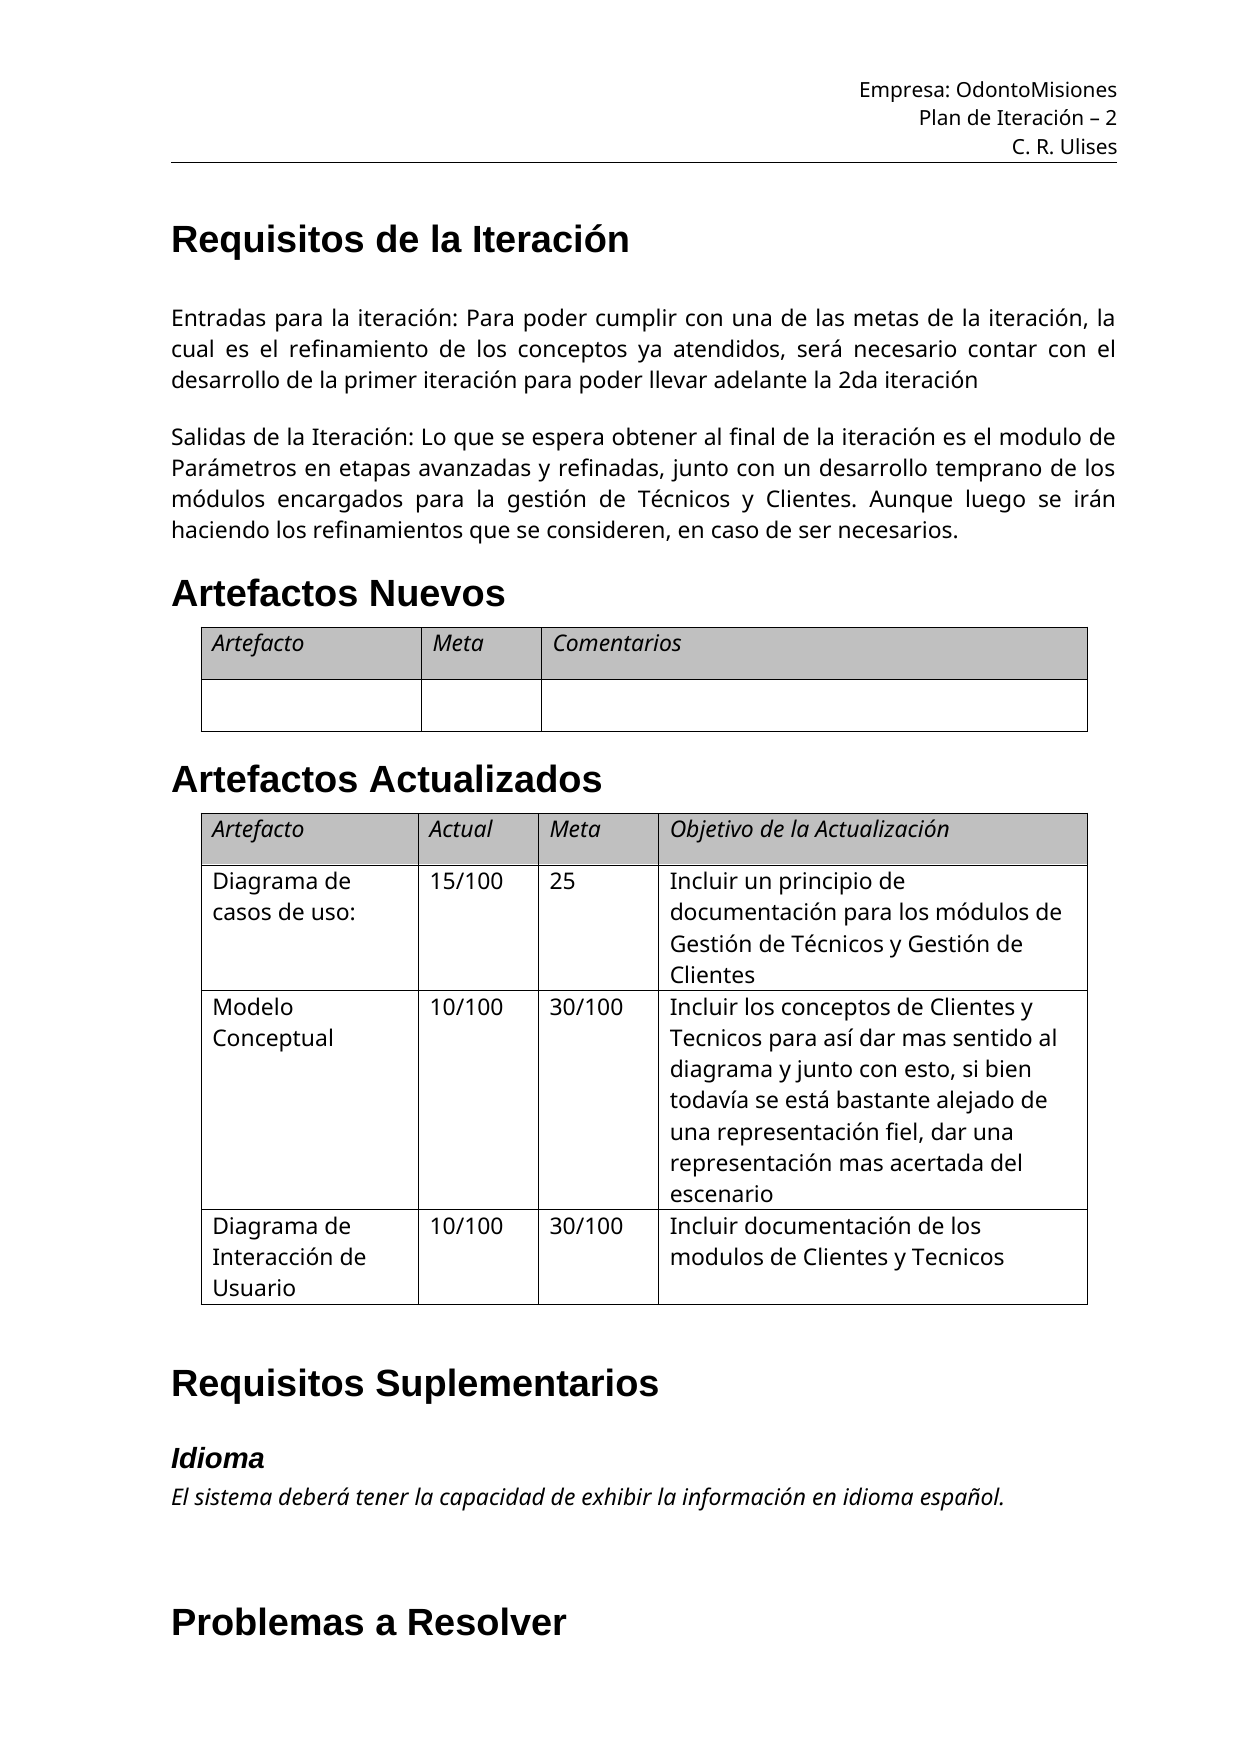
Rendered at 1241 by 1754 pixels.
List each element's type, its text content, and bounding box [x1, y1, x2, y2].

table_cell Incluir un principio de documentación para los módulos de Gestión de Técnicos y Gestión de Clientes [659, 866, 1087, 990]
table_header Objetivo de la Actualización [659, 814, 1087, 864]
subtitle Artefactos Nuevos [171, 571, 1117, 614]
table_cell Incluir los conceptos de Clientes y Tecnicos para así dar mas sentido al diagrama y junto con esto, si bien todavía se está bastante alejado de una representación fiel, dar una representación mas acertada del escenario [659, 991, 1087, 1209]
table_header Meta [539, 814, 658, 864]
table_cell 10/100 [419, 1210, 538, 1304]
table_cell [202, 680, 421, 731]
subtitle Requisitos de la Iteración [171, 217, 1117, 261]
table_cell 25 [539, 866, 658, 990]
table_cell Diagrama de Interacción de Usuario [202, 1210, 418, 1304]
table_cell [422, 680, 541, 731]
table_header Artefacto [202, 814, 418, 864]
table_header Meta [422, 628, 541, 679]
table_cell 10/100 [419, 991, 538, 1209]
subtitle Idioma [171, 1442, 1117, 1475]
table_cell 30/100 [539, 991, 658, 1209]
subtitle Artefactos Actualizados [171, 756, 1117, 800]
table_cell Incluir documentación de los modulos de Clientes y Tecnicos [659, 1210, 1087, 1304]
table_cell [542, 680, 1087, 731]
text Salidas de la Iteración: Lo que se espera obtener al final de la iteración es el modulo de Parámetros en etapas avanzadas y refinadas, junto con un desarrollo temprano de los módulos encargados para la gestión de Técnicos y Clientes. Aunque luego se irán haciendo los refinamientos que se consideren, en caso de ser necesarios. [171, 421, 1117, 546]
table_header Actual [419, 814, 538, 864]
table_cell 30/100 [539, 1210, 658, 1304]
table_cell 15/100 [419, 866, 538, 990]
subtitle Requisitos Suplementarios [171, 1360, 1117, 1404]
table_cell Diagrama de casos de uso: [202, 866, 418, 990]
table_header Comentarios [542, 628, 1087, 679]
text Entradas para la iteración: Para poder cumplir con una de las metas de la iteración, la cual es el refinamiento de los conceptos ya atendidos, será necesario contar con el desarrollo de la primer iteración para poder llevar adelante la 2da iteración [171, 302, 1117, 396]
table_header Artefacto [202, 628, 421, 679]
text El sistema deberá tener la capacidad de exhibir la información en idioma español. [171, 1481, 1117, 1513]
table_cell Modelo Conceptual [202, 991, 418, 1209]
subtitle Problemas a Resolver [171, 1600, 1117, 1644]
